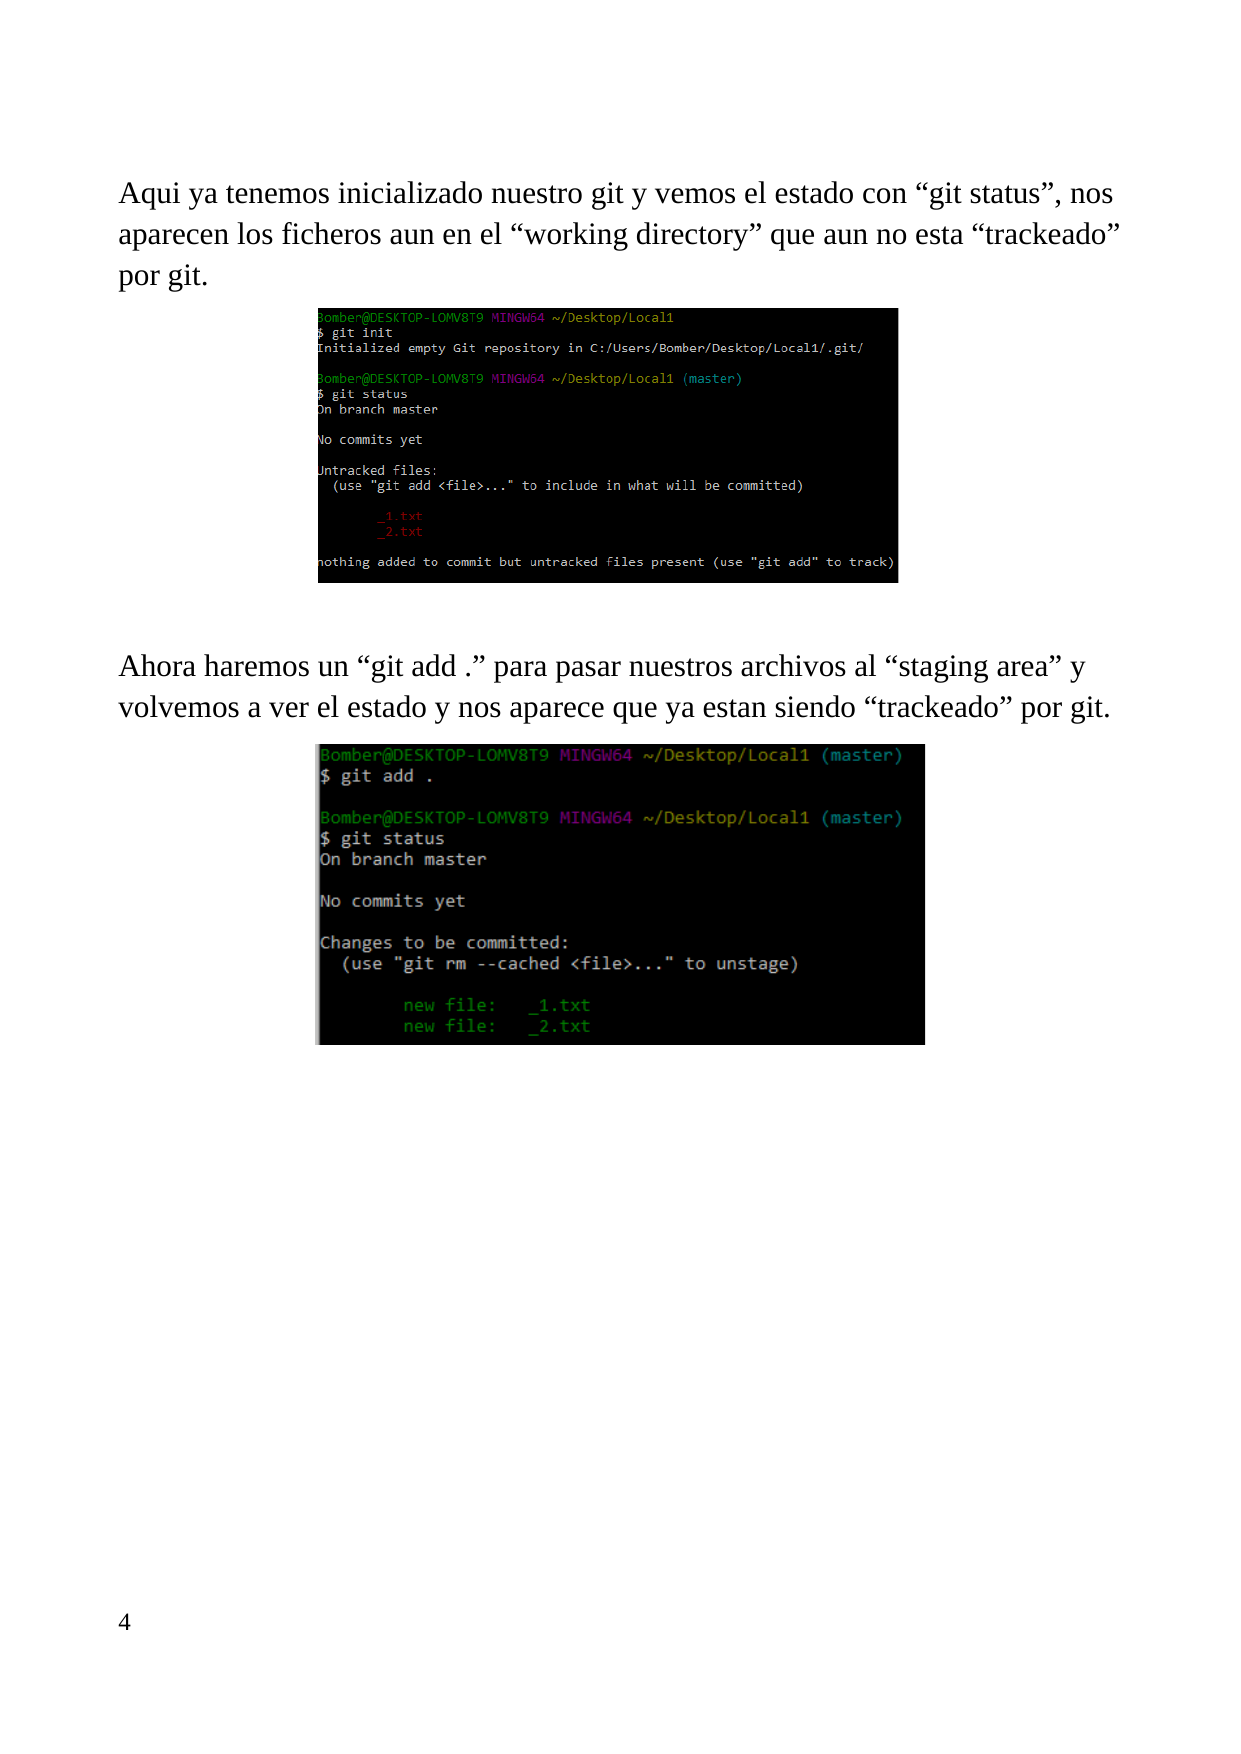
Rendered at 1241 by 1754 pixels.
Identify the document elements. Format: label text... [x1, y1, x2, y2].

picture [315, 744, 926, 1045]
picture [318, 308, 899, 583]
text Ahora haremos un “git add .” para pasar nuestros archivos al “staging area” y volvemos a ver el estado y nos aparece que ya estan siendo “trackeado” por git. [118, 647, 1122, 724]
text Aqui ya tenemos inicializado nuestro git y vemos el estado con “git status”, nos aparecen los ficheros aun en el “working directory” que aun no esta “trackeado” por git. [118, 174, 1122, 292]
